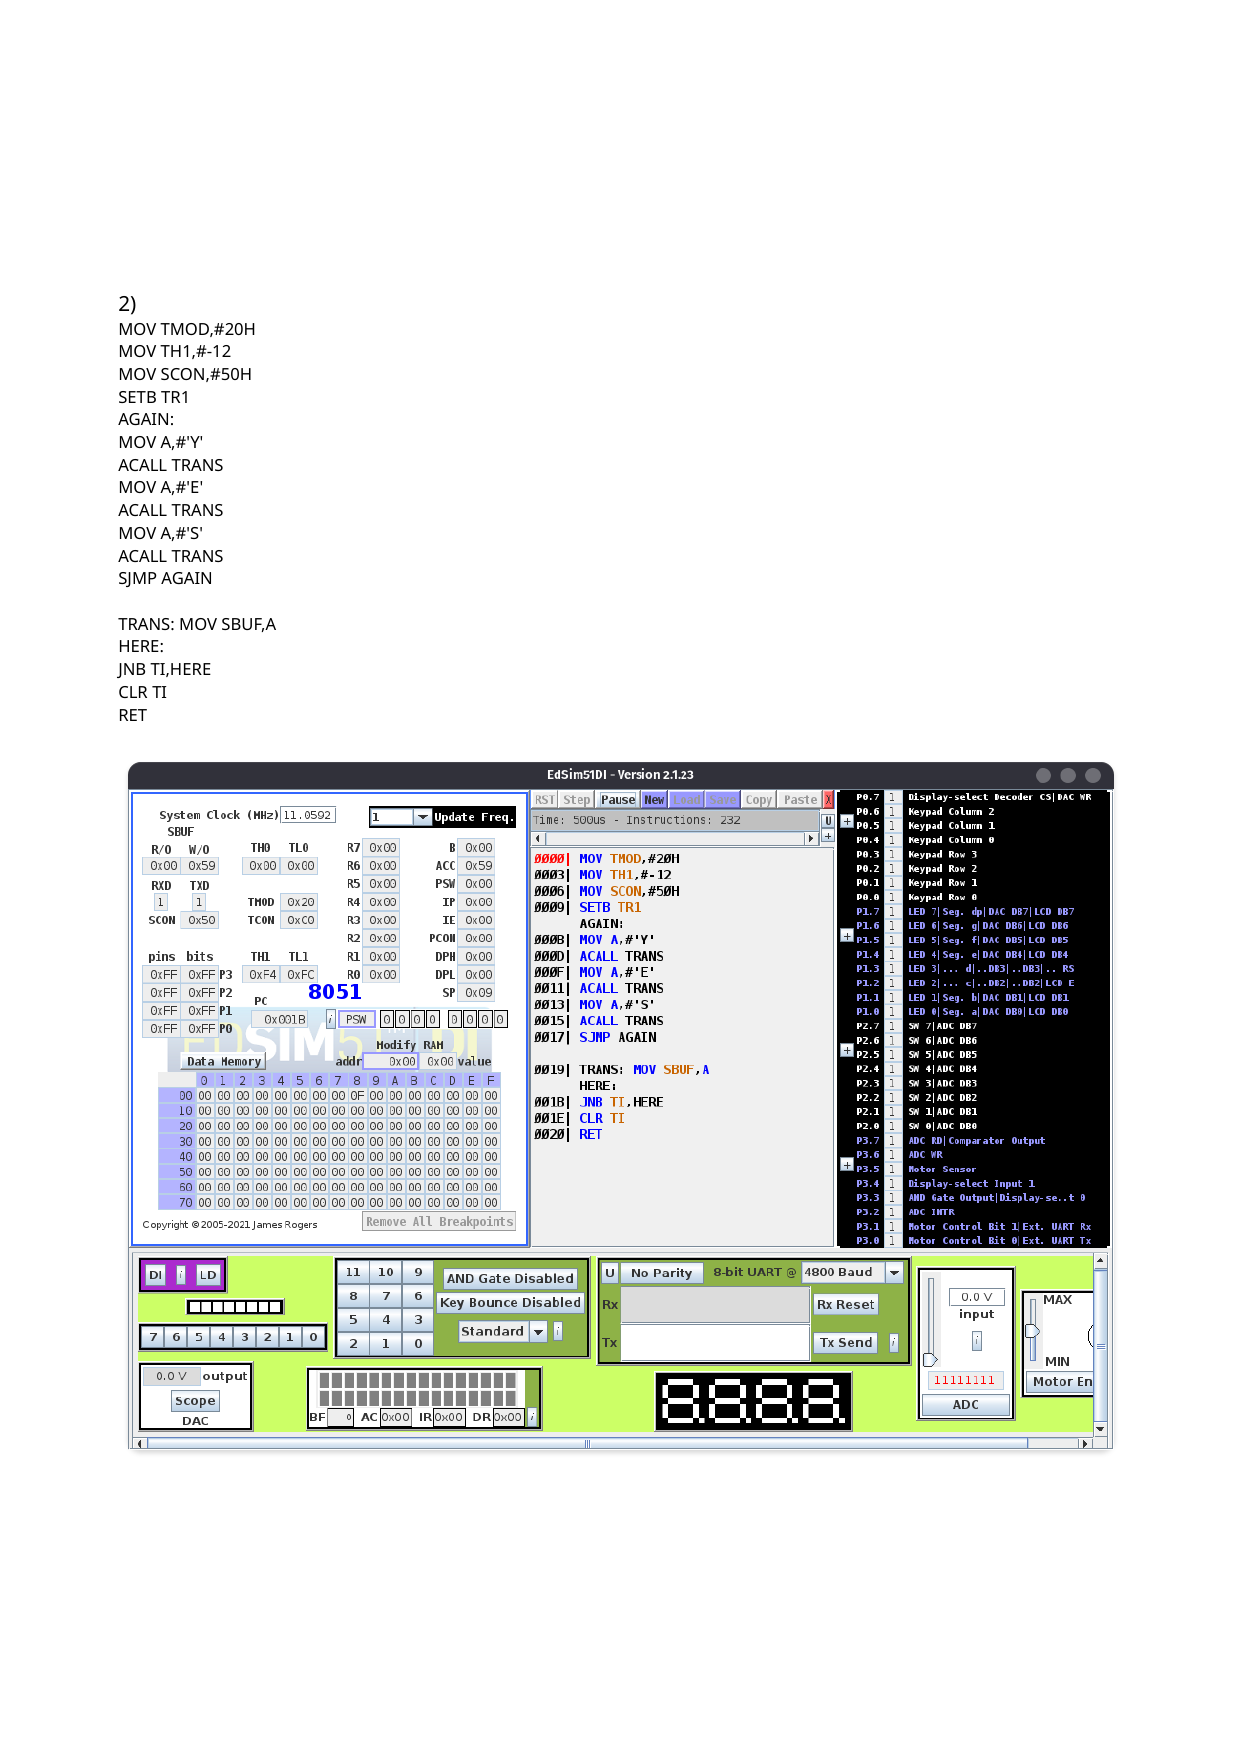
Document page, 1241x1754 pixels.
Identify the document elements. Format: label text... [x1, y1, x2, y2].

text MOV A,#'E' [118, 476, 1122, 499]
text MOV TH1,#-12 [118, 340, 1122, 363]
text ACALL TRANS [118, 544, 1122, 567]
text ACALL TRANS [118, 453, 1122, 476]
text ACALL TRANS [118, 499, 1122, 522]
text MOV A,#'S' [118, 522, 1122, 544]
text CLR TI [118, 681, 1122, 703]
text TRANS: MOV SBUF,A [118, 612, 1122, 635]
text JNB TI,HERE [118, 658, 1122, 681]
text MOV TMOD,#20H [118, 317, 1122, 340]
text RET [118, 703, 1122, 726]
text HERE: [118, 635, 1122, 658]
text SETB TR1 [118, 385, 1122, 408]
picture [118, 754, 1123, 1460]
text MOV A,#'Y' [118, 431, 1122, 453]
text SJMP AGAIN [118, 567, 1122, 590]
text 2) [118, 289, 1122, 317]
text MOV SCON,#50H [118, 363, 1122, 385]
text AGAIN: [118, 408, 1122, 431]
